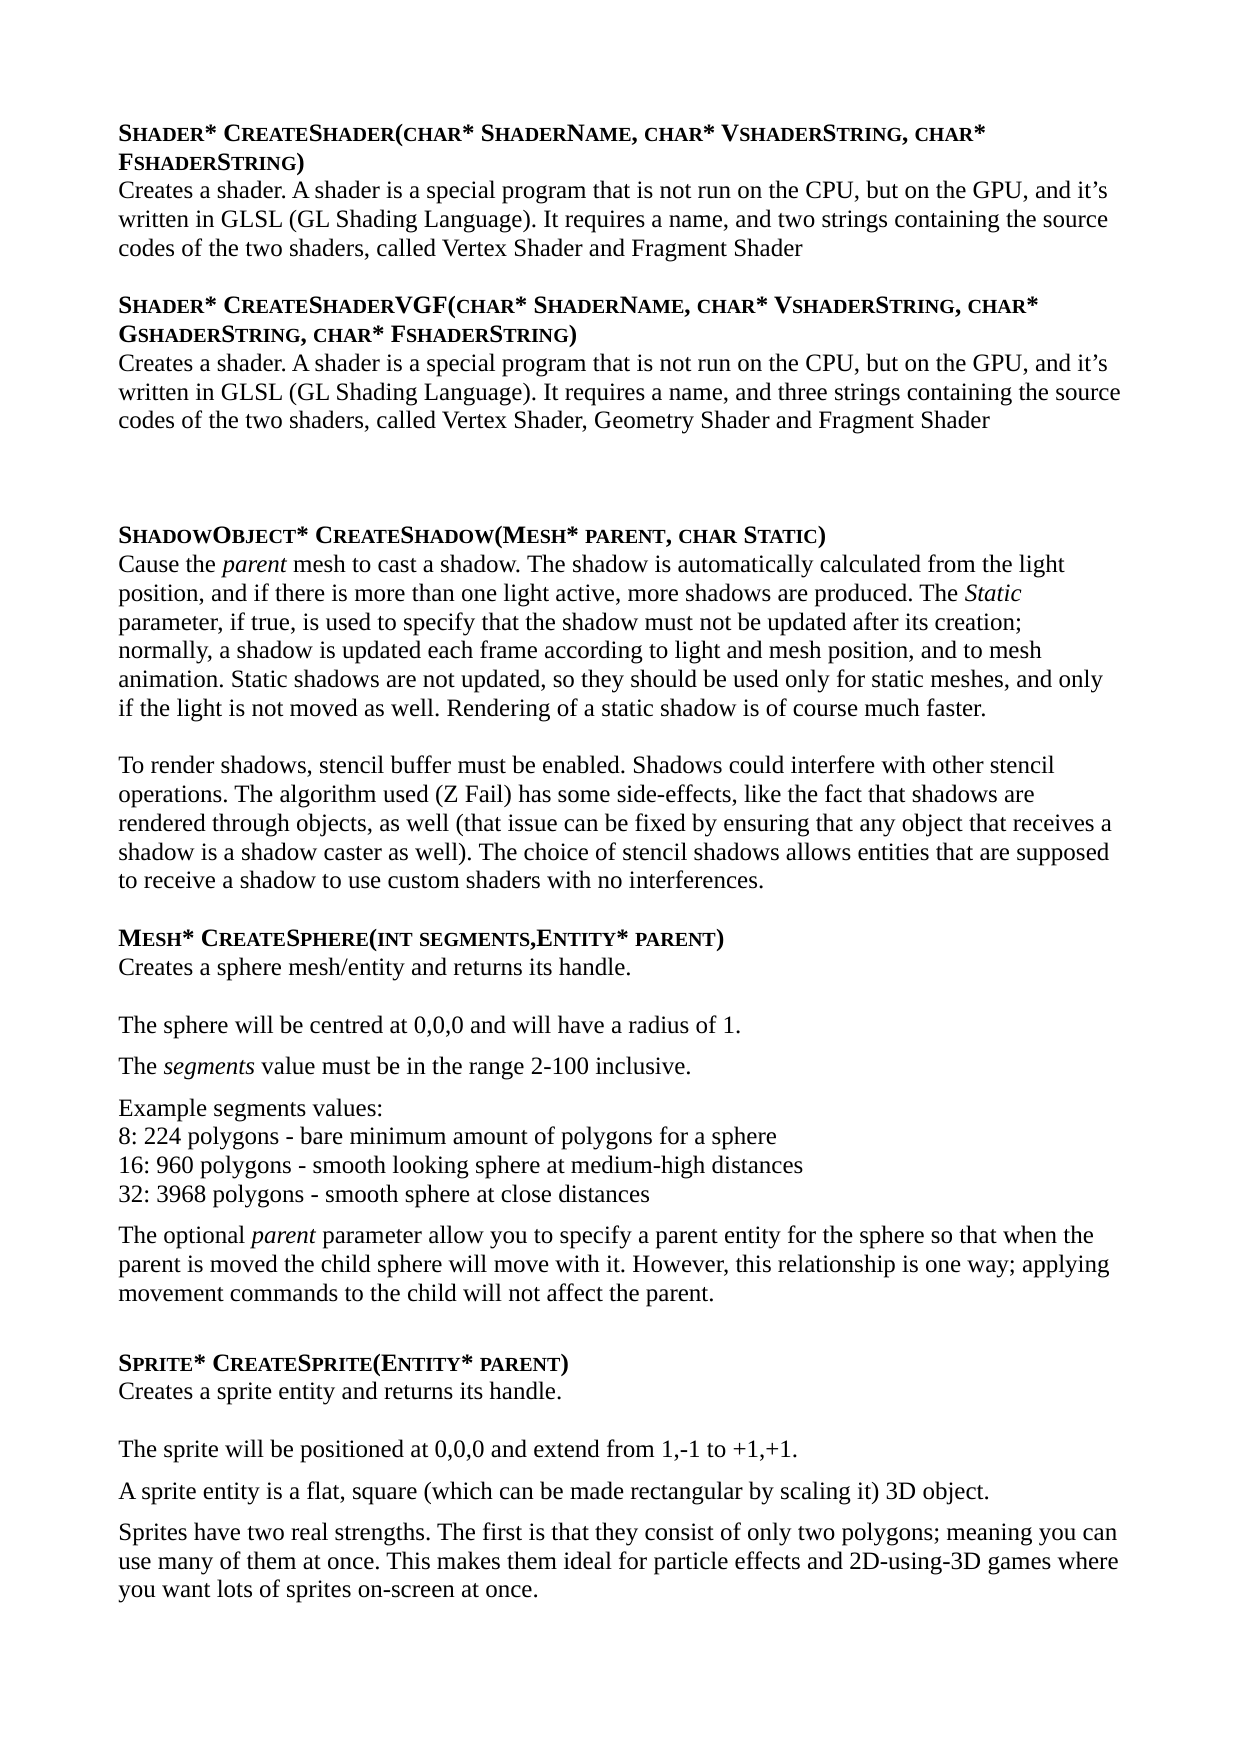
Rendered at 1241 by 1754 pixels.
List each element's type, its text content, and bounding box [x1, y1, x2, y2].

text Creates a shader. A shader is a special program that is not run on the CPU, but on the GPU, and it’s written in GLSL (GL Shading Language). It requires a name, and two strings containing the source codes of the two shaders, called Vertex Shader and Fragment Shader [118, 176, 1122, 262]
text ShadowObject* CreateShadow(Mesh* parent, char Static) [118, 521, 1122, 549]
text Sprite* CreateSprite(Entity* parent) [118, 1348, 1122, 1376]
text Sprites have two real strengths. The first is that they consist of only two polygons; meaning you can use many of them at once. This makes them ideal for particle effects and 2D-using-3D games where you want lots of sprites on-screen at once. [118, 1517, 1122, 1603]
text Mesh* CreateSphere(int segments,Entity* parent) [118, 923, 1122, 952]
text The sprite will be positioned at 0,0,0 and extend from 1,-1 to +1,+1. [118, 1434, 1122, 1463]
text Example segments values: 8: 224 polygons - bare minimum amount of polygons for a sphere 16: 960 polygons - smooth looking sphere at medium-high distances 32: 3968 polygons - smooth sphere at close distances [118, 1093, 1122, 1208]
text To render shadows, stencil buffer must be enabled. Shadows could interfere with other stencil operations. The algorithm used (Z Fail) has some side-effects, like the fact that shadows are rendered through objects, as well (that issue can be fixed by ensuring that any object that receives a shadow is a shadow caster as well). The choice of stencil shadows allows entities that are supposed to receive a shadow to use custom shaders with no interferences. [118, 751, 1122, 894]
text Creates a sphere mesh/entity and returns its handle. [118, 952, 1122, 981]
text The optional parent parameter allow you to specify a parent entity for the sphere so that when the parent is moved the child sphere will move with it. However, this relationship is one way; applying movement commands to the child will not affect the parent. [118, 1220, 1122, 1306]
text Creates a sprite entity and returns its handle. [118, 1376, 1122, 1405]
text The sphere will be centred at 0,0,0 and will have a radius of 1. [118, 1010, 1122, 1039]
text Shader* CreateShader(char* ShaderName, char* VshaderString, char* FshaderString) [118, 118, 1122, 176]
text The segments value must be in the range 2-100 inclusive. [118, 1051, 1122, 1080]
text Shader* CreateShaderVGF(char* ShaderName, char* VshaderString, char* GshaderString, char* FshaderString) [118, 291, 1122, 348]
text Cause the parent mesh to cast a shadow. The shadow is automatically calculated from the light position, and if there is more than one light active, more shadows are produced. The Static parameter, if true, is used to specify that the shadow must not be updated after its creation; normally, a shadow is updated each frame according to light and mesh position, and to mesh animation. Static shadows are not updated, so they should be used only for static meshes, and only if the light is not moved as well. Rendering of a static shadow is of course much faster. [118, 549, 1122, 722]
text Creates a shader. A shader is a special program that is not run on the CPU, but on the GPU, and it’s written in GLSL (GL Shading Language). It requires a name, and three strings containing the source codes of the two shaders, called Vertex Shader, Geometry Shader and Fragment Shader [118, 348, 1122, 434]
text A sprite entity is a flat, square (which can be made rectangular by scaling it) 3D object. [118, 1476, 1122, 1504]
